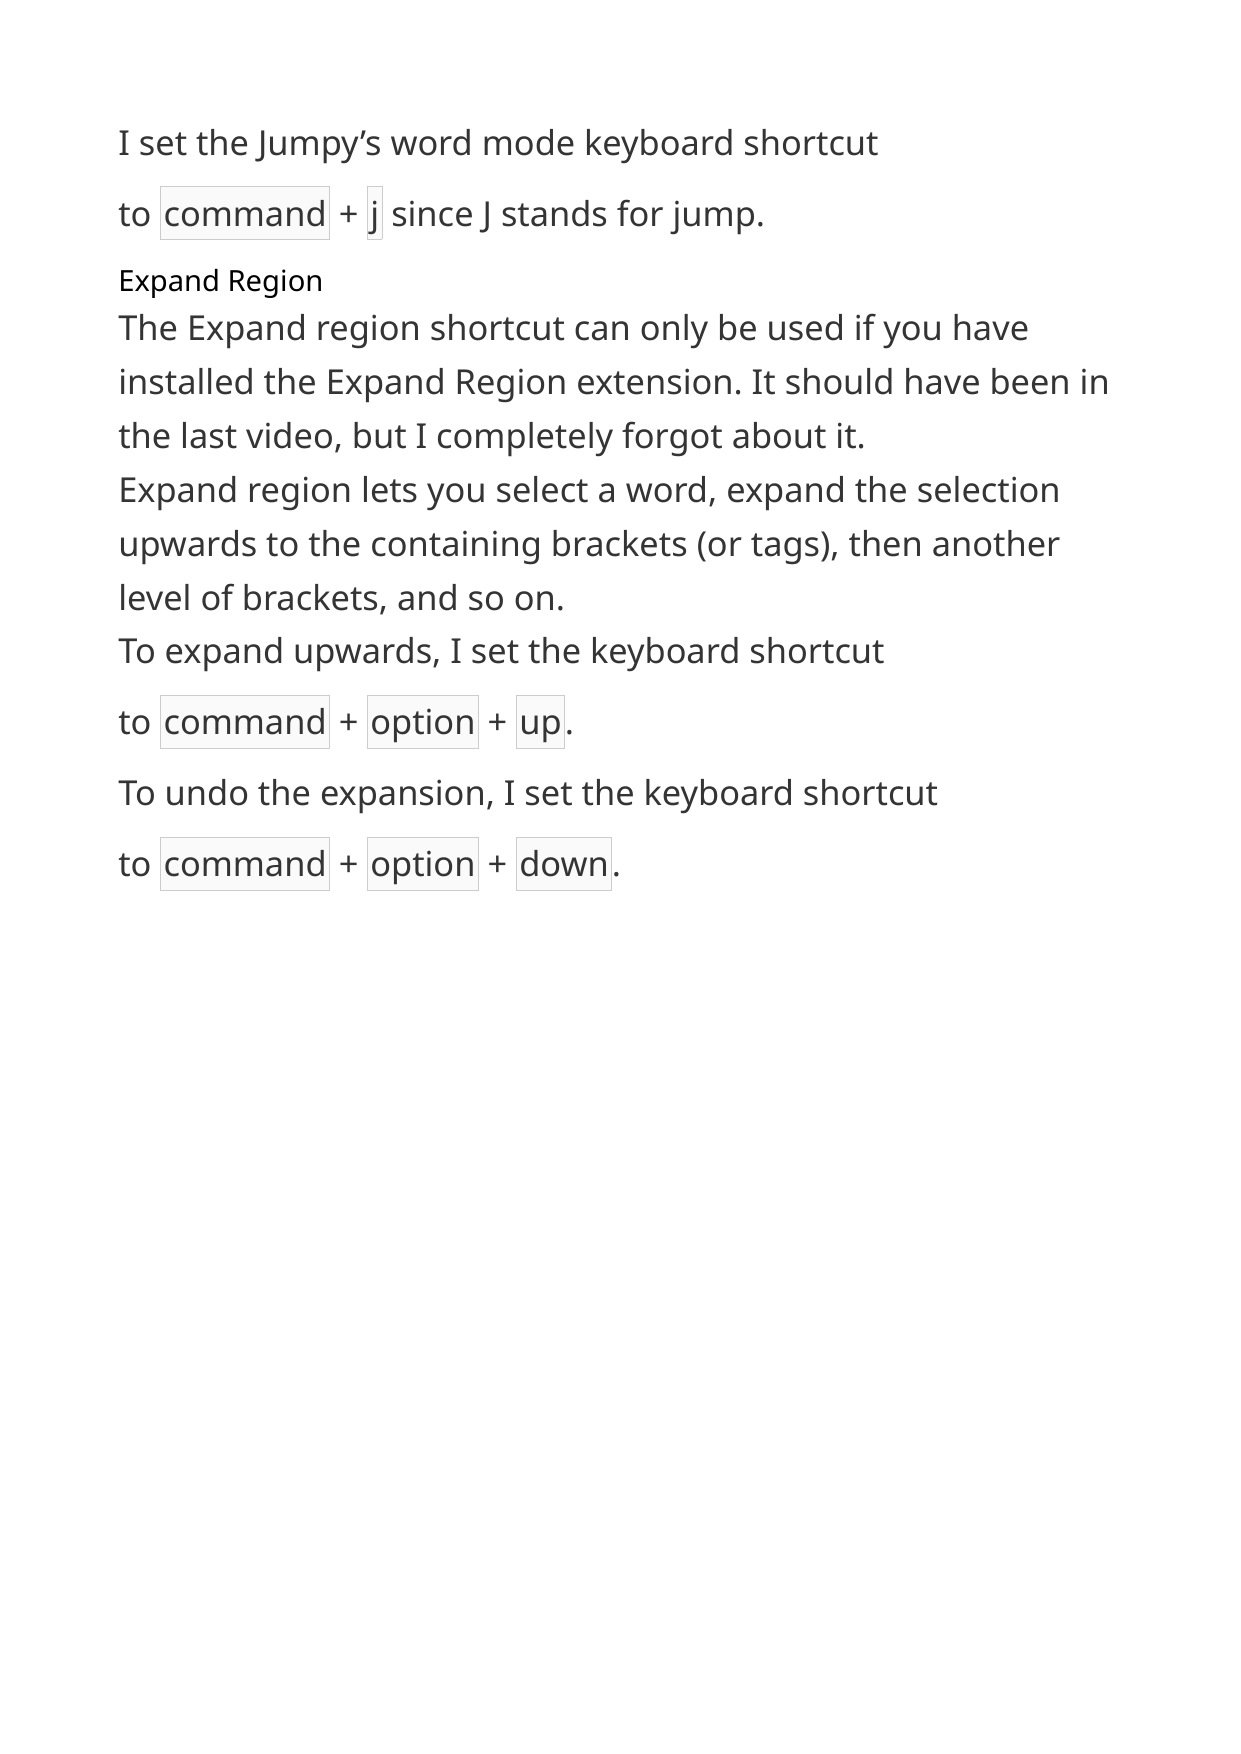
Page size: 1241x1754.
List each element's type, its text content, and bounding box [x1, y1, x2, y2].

text The Expand region shortcut can only be used if you have installed the Expand Region extension. It should have been in the last video, but I completely forgot about it. [118, 304, 1122, 458]
text I set the Jumpy’s word mode keyboard shortcut to command + j since J stands for jump. [118, 118, 1122, 239]
text To expand upwards, I set the keyboard shortcut to command + option + up. [118, 627, 1122, 748]
text To undo the expansion, I set the keyboard shortcut to command + option + down. [118, 769, 1122, 890]
subtitle Expand Region [118, 260, 1122, 300]
text Expand region lets you select a word, expand the selection upwards to the containing brackets (or tags), then another level of brackets, and so on. [118, 465, 1122, 620]
